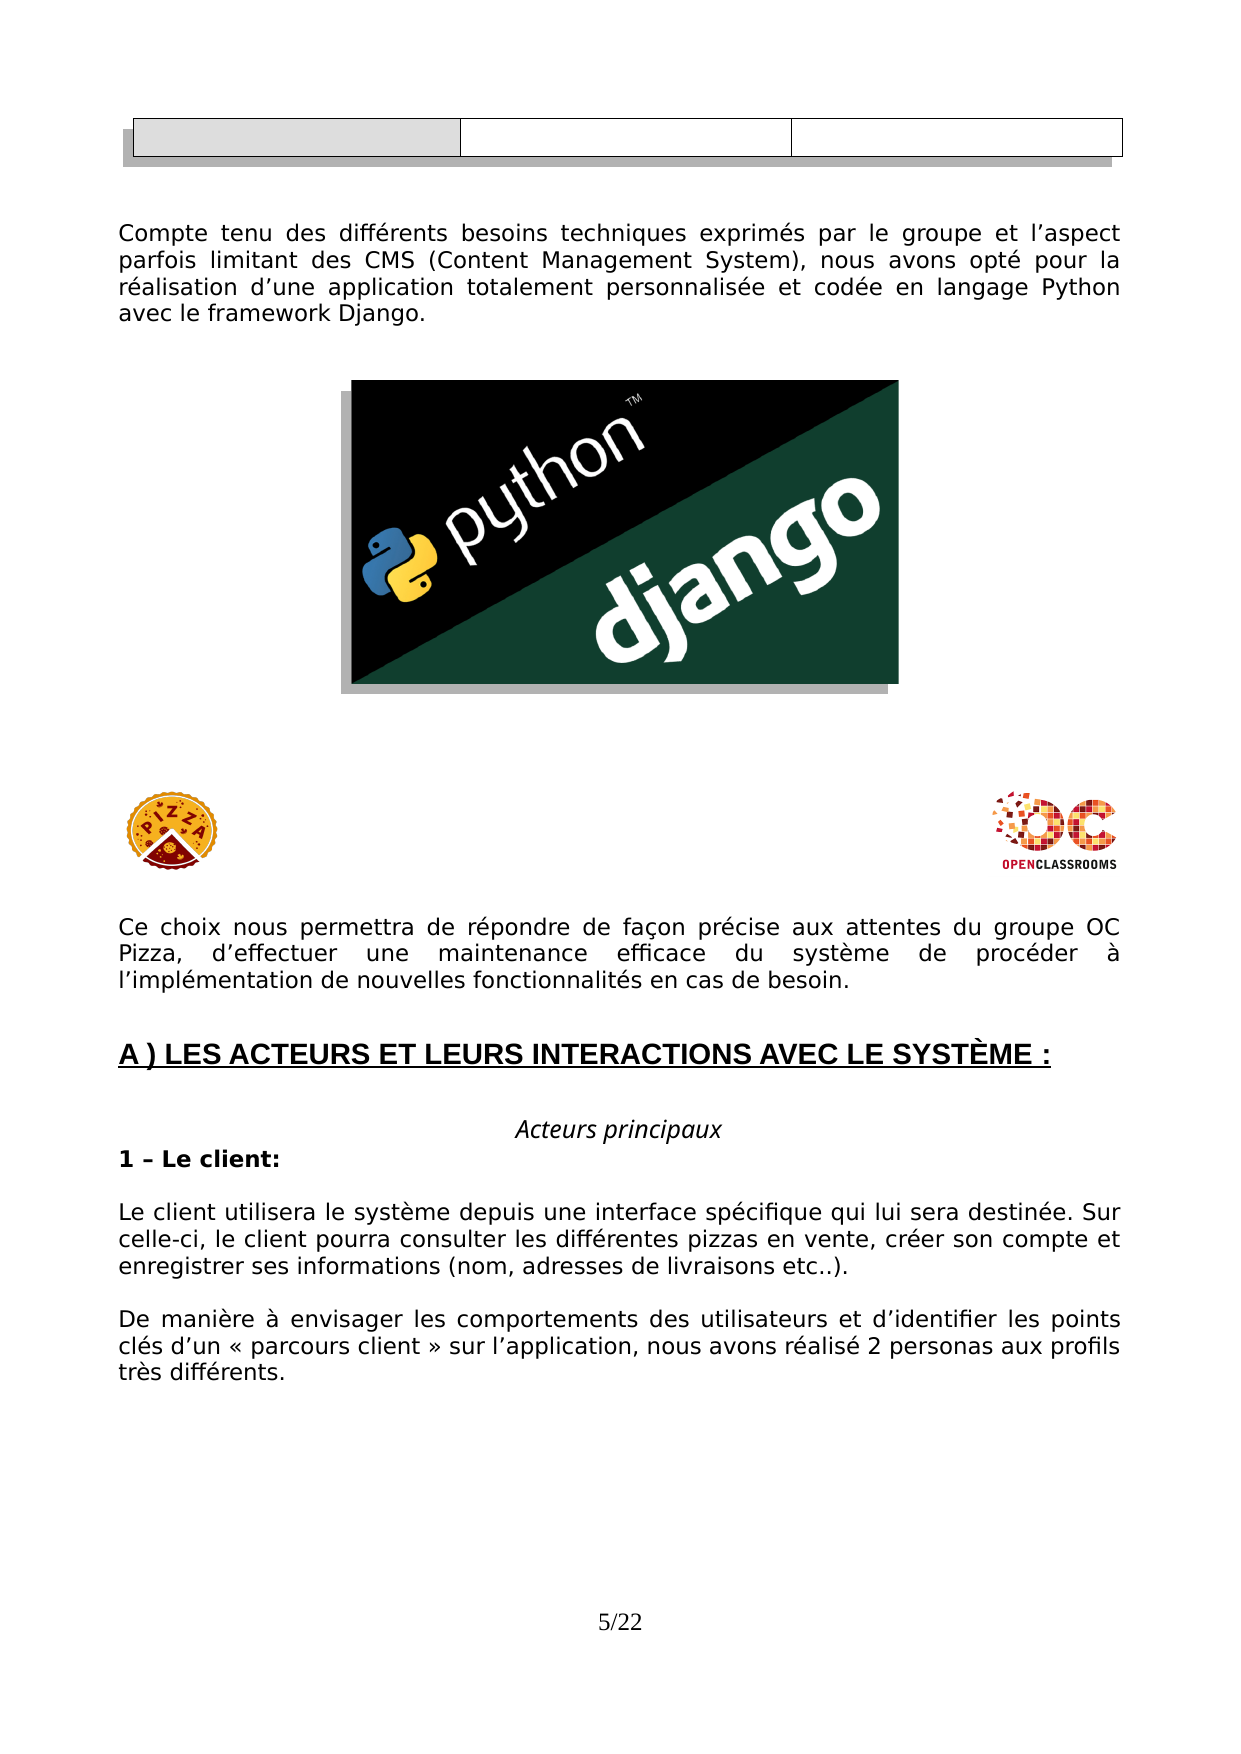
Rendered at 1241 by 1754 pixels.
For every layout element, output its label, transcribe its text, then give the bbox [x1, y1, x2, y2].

subtitle A ) LES ACTEURS ET LEURS INTERACTIONS AVEC LE SYSTÈME : [118, 1037, 1122, 1071]
text Acteurs principaux [118, 1112, 1122, 1146]
text Ce choix nous permettra de répondre de façon précise aux attentes du groupe OC Pizza, d’effectuer une maintenance efficace du système de procéder à l’implémentation de nouvelles fonctionnalités en cas de besoin. [118, 914, 1122, 994]
table_cell [134, 119, 460, 156]
text Compte tenu des différents besoins techniques exprimés par le groupe et l’aspect parfois limitant des CMS (Content Management System), nous avons opté pour la réalisation d’une application totalement personnalisée et codée en langage Python avec le framework Django. [118, 220, 1122, 327]
text 1 – Le client: [118, 1146, 1122, 1173]
table_cell [461, 119, 791, 156]
text De manière à envisager les comportements des utilisateurs et d’identifier les points clés d’un « parcours client » sur l’application, nous avons réalisé 2 personas aux profils très différents. [118, 1306, 1122, 1386]
picture [987, 783, 1121, 877]
table_cell [792, 119, 1122, 156]
picture [351, 380, 899, 684]
picture [117, 783, 227, 878]
text Le client utilisera le système depuis une interface spécifique qui lui sera destinée. Sur celle-ci, le client pourra consulter les différentes pizzas en vente, créer son compte et enregistrer ses informations (nom, adresses de livraisons etc..). [118, 1199, 1122, 1279]
